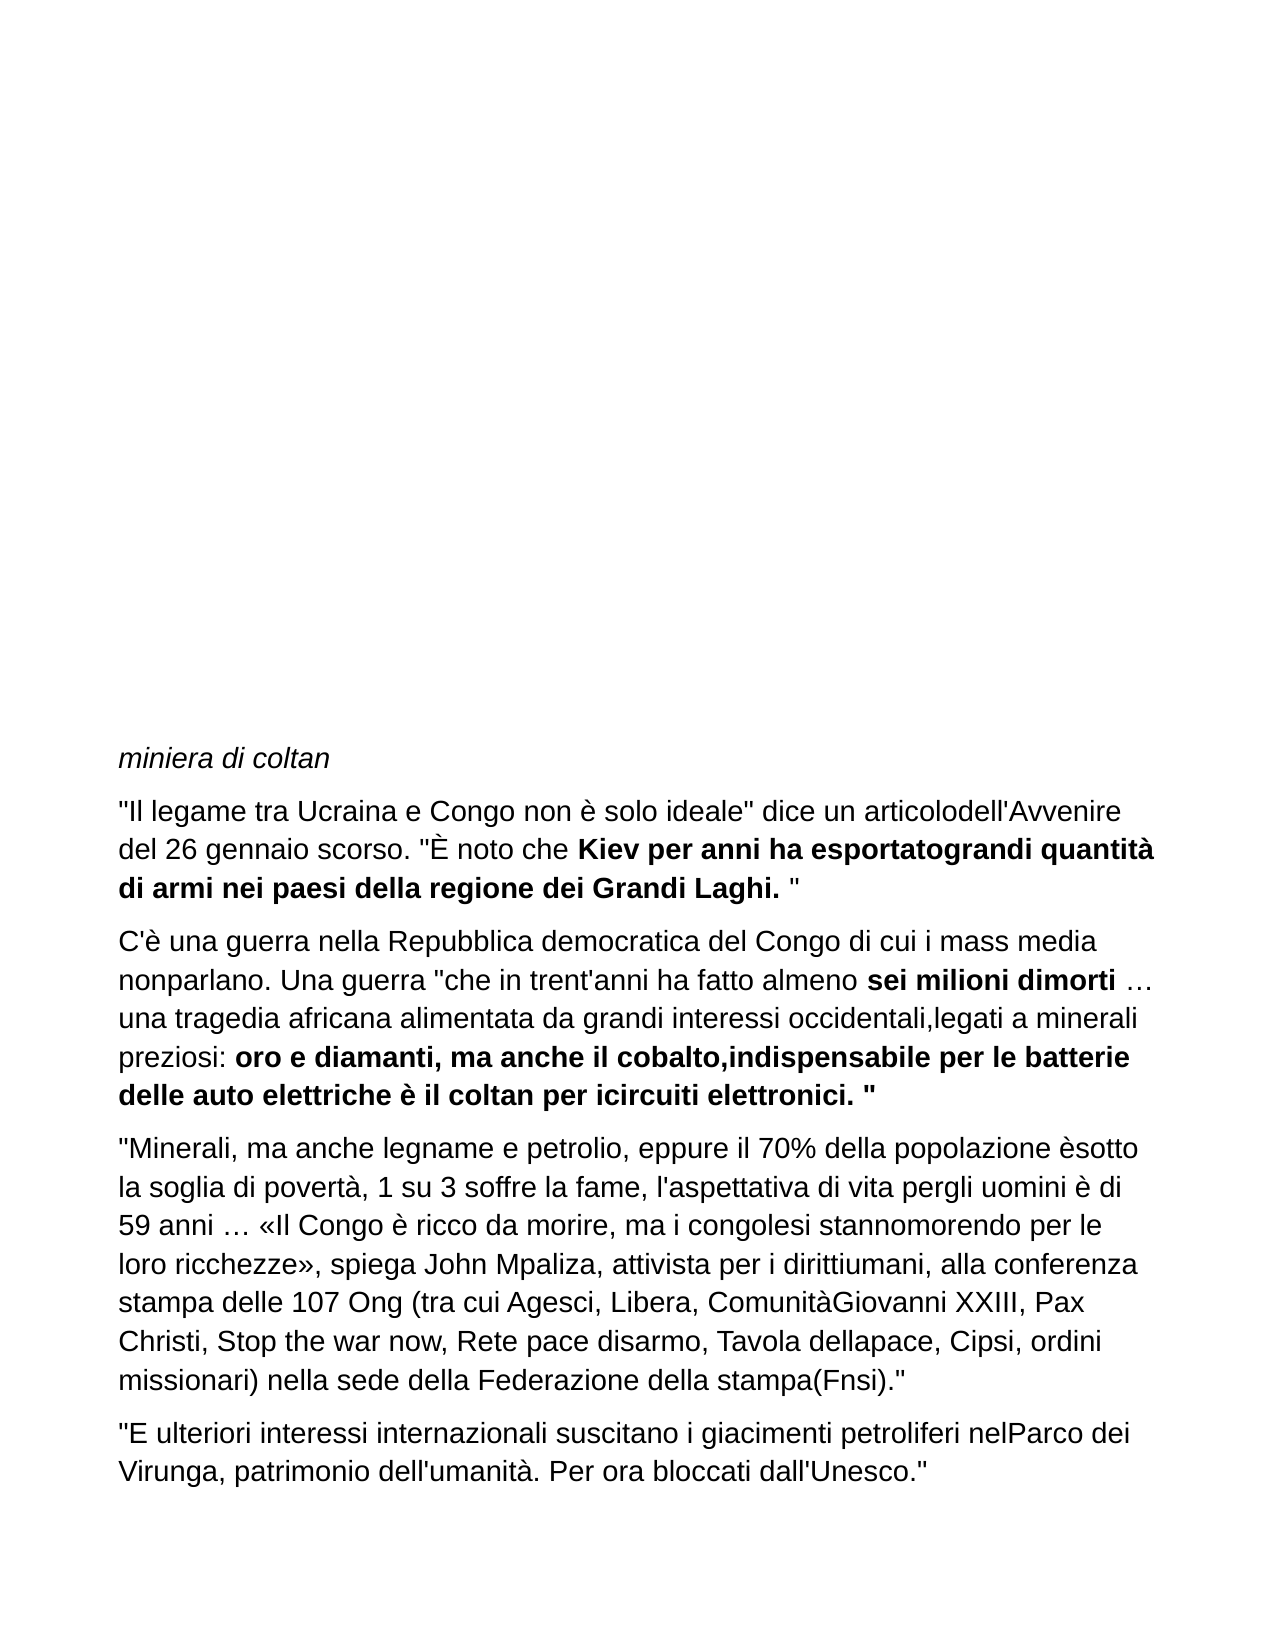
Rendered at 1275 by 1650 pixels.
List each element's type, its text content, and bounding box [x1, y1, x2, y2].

text C'è una guerra nella Repubblica democratica del Congo di cui i mass media nonparlano. Una guerra "che in trent'anni ha fatto almeno sei milioni dimorti … una tragedia africana alimentata da grandi interessi occidentali,legati a minerali preziosi: oro e diamanti, ma anche il cobalto,indispensabile per le batterie delle auto elettriche è il coltan per icircuiti elettronici. " [118, 924, 1157, 1112]
text "Minerali, ma anche legname e petrolio, eppure il 70% della popolazione èsotto la soglia di povertà, 1 su 3 soffre la fame, l'aspettativa di vita pergli uomini è di 59 anni … «Il Congo è ricco da morire, ma i congolesi stannomorendo per le loro ricchezze», spiega John Mpaliza, attivista per i dirittiumani, alla conferenza stampa delle 107 Ong (tra cui Agesci, Libera, ComunitàGiovanni XXIII, Pax Christi, Stop the war now, Rete pace disarmo, Tavola dellapace, Cipsi, ordini missionari) nella sede della Federazione della stampa(Fnsi)." [118, 1131, 1157, 1396]
text miniera di coltan [118, 741, 1157, 774]
text "Il legame tra Ucraina e Congo non è solo ideale" dice un articolodell'Avvenire del 26 gennaio scorso. "È noto che Kiev per anni ha esportatograndi quantità di armi nei paesi della regione dei Grandi Laghi. " [118, 794, 1157, 904]
text "E ulteriori interessi internazionali suscitano i giacimenti petroliferi nelParco dei Virunga, patrimonio dell'umanità. Per ora bloccati dall'Unesco." [118, 1416, 1157, 1488]
